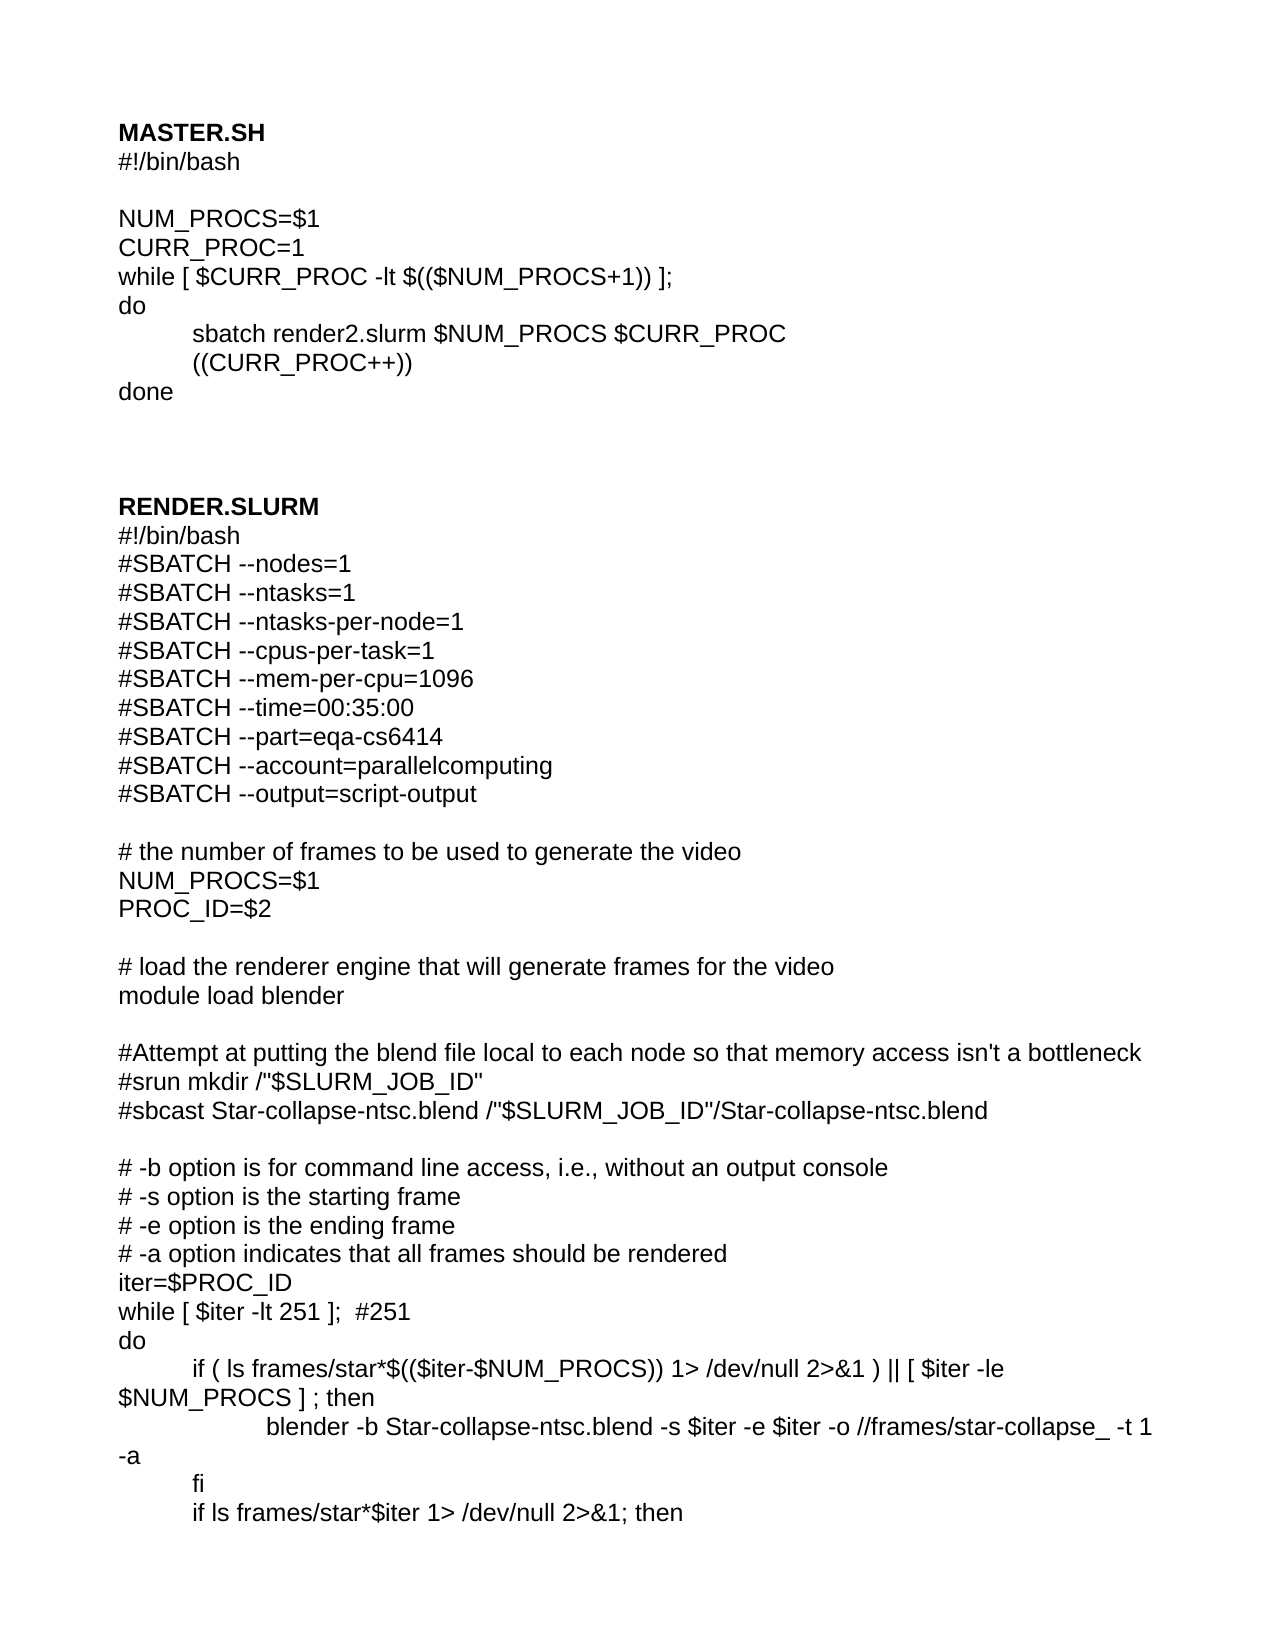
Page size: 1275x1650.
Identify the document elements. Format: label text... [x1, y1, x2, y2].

text # load the renderer engine that will generate frames for the video [118, 952, 1157, 981]
text #SBATCH --output=script-output [118, 779, 1157, 808]
text blender -b Star-collapse-ntsc.blend -s $iter -e $iter -o //frames/star-collapse_ -t 1 -a [118, 1412, 1157, 1469]
text #srun mkdir /"$SLURM_JOB_ID" [118, 1067, 1157, 1096]
text #SBATCH --cpus-per-task=1 [118, 636, 1157, 664]
text do [118, 1326, 1157, 1354]
text # -s option is the starting frame [118, 1182, 1157, 1211]
text NUM_PROCS=$1 [118, 866, 1157, 894]
text fi [118, 1469, 1157, 1498]
text #SBATCH --ntasks=1 [118, 578, 1157, 607]
text #SBATCH --part=eqa-cs6414 [118, 722, 1157, 751]
text #SBATCH --mem-per-cpu=1096 [118, 664, 1157, 693]
text RENDER.SLURM [118, 492, 1157, 521]
text #Attempt at putting the blend file local to each node so that memory access isn't a bottleneck [118, 1038, 1157, 1067]
text #!/bin/bash [118, 521, 1157, 549]
text #SBATCH --nodes=1 [118, 549, 1157, 578]
text done [118, 377, 1157, 406]
text while [ $CURR_PROC -lt $(($NUM_PROCS+1)) ]; [118, 262, 1157, 291]
text # -b option is for command line access, i.e., without an output console [118, 1153, 1157, 1182]
text CURR_PROC=1 [118, 233, 1157, 262]
text # -e option is the ending frame [118, 1211, 1157, 1239]
text if ( ls frames/star*$(($iter-$NUM_PROCS)) 1> /dev/null 2>&1 ) || [ $iter -le $NUM_PROCS ] ; then [118, 1354, 1157, 1412]
text #!/bin/bash [118, 147, 1157, 176]
text #SBATCH --ntasks-per-node=1 [118, 607, 1157, 636]
text ((CURR_PROC++)) [118, 348, 1157, 377]
text MASTER.SH [118, 118, 1157, 147]
text if ls frames/star*$iter 1> /dev/null 2>&1; then [118, 1498, 1157, 1527]
text #SBATCH --time=00:35:00 [118, 693, 1157, 722]
text # -a option indicates that all frames should be rendered [118, 1239, 1157, 1268]
text module load blender [118, 981, 1157, 1009]
text do [118, 291, 1157, 319]
text sbatch render2.slurm $NUM_PROCS $CURR_PROC [118, 319, 1157, 348]
text iter=$PROC_ID [118, 1268, 1157, 1297]
text while [ $iter -lt 251 ]; #251 [118, 1297, 1157, 1326]
text # the number of frames to be used to generate the video [118, 837, 1157, 866]
text PROC_ID=$2 [118, 894, 1157, 923]
text #sbcast Star-collapse-ntsc.blend /"$SLURM_JOB_ID"/Star-collapse-ntsc.blend [118, 1096, 1157, 1124]
text NUM_PROCS=$1 [118, 204, 1157, 233]
text #SBATCH --account=parallelcomputing [118, 751, 1157, 779]
